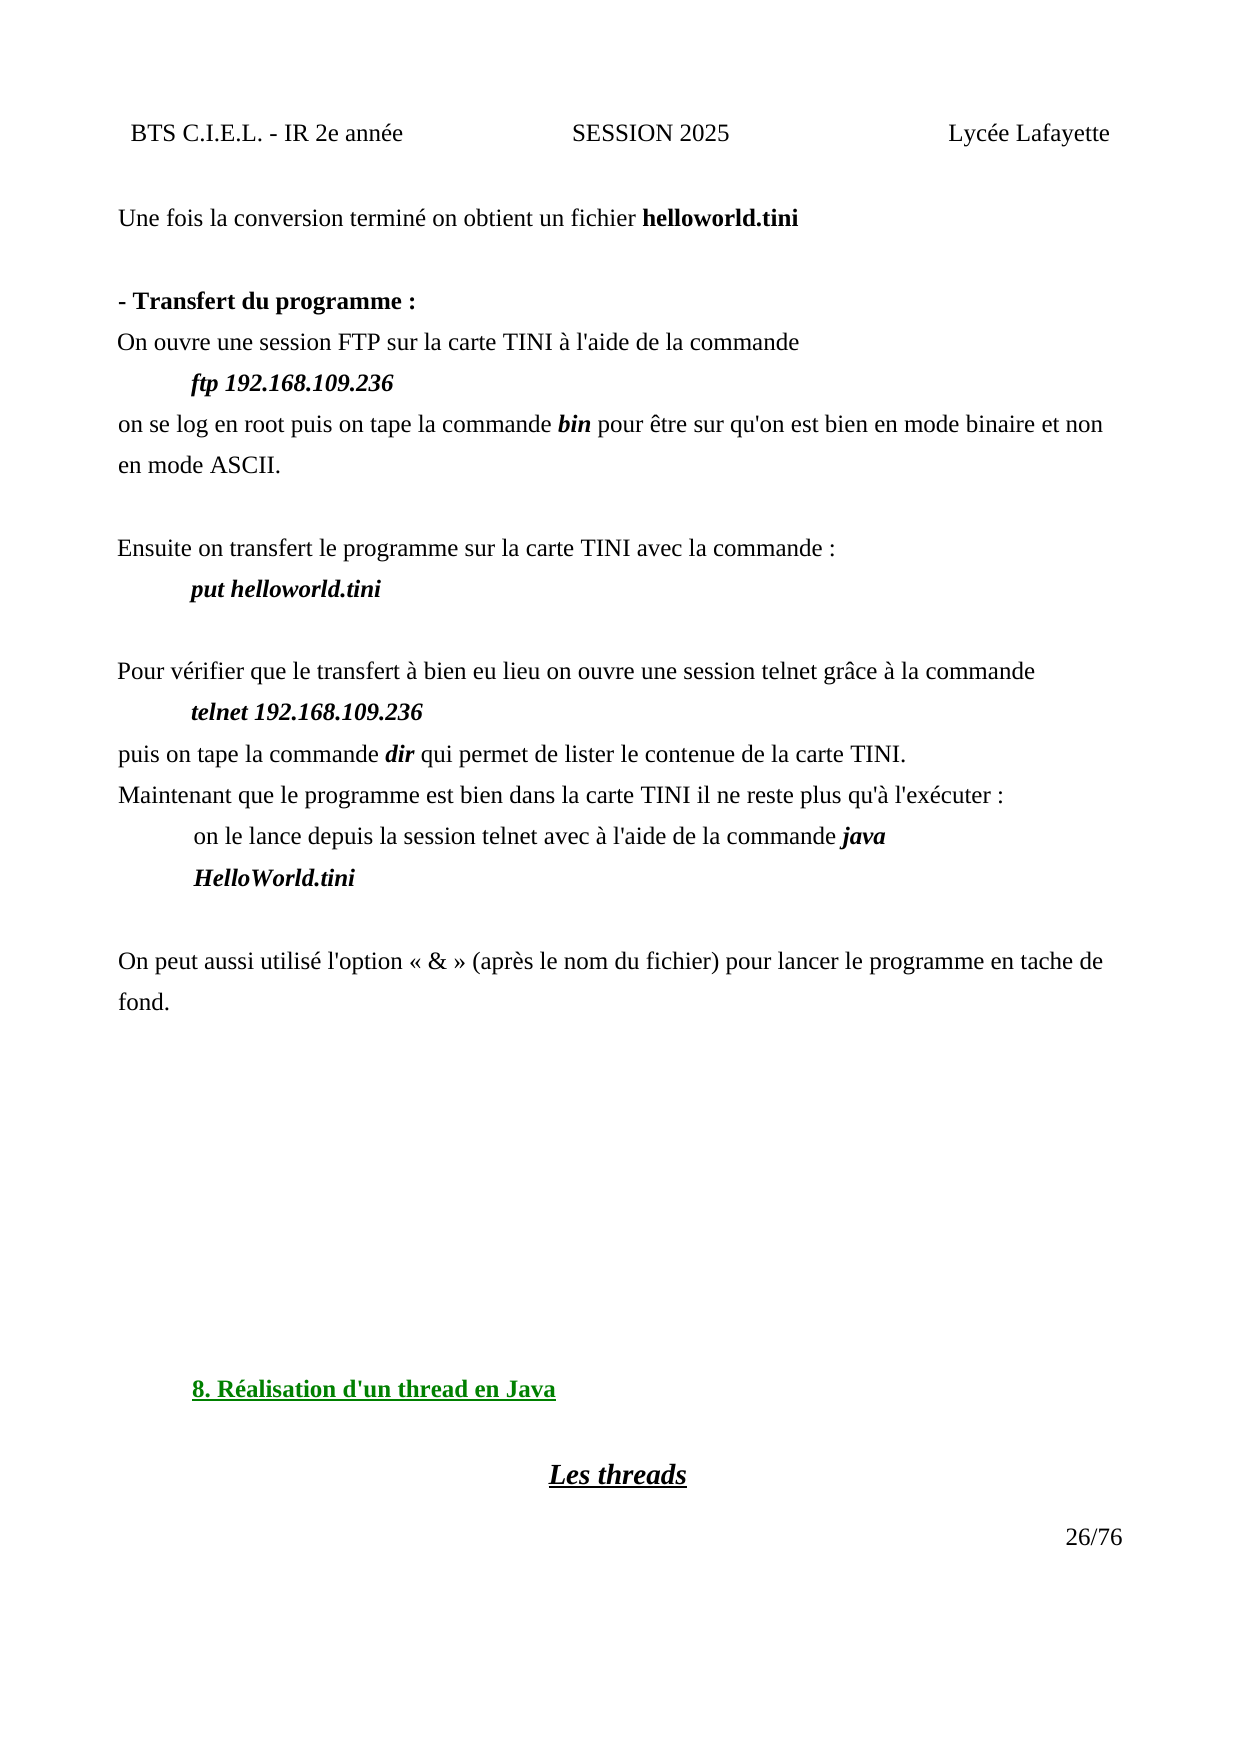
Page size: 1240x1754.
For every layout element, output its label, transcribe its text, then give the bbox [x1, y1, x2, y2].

text - Transfert du programme : [118, 286, 1122, 314]
text Ensuite on transfert le programme sur la carte TINI avec la commande : put helloworld.tini [117, 533, 869, 603]
text On ouvre une session FTP sur la carte TINI à l'aide de la commande ftp 192.168.109.236 [117, 327, 833, 397]
text on le lance depuis la session telnet avec à l'aide de la commande java HelloWorld.tini [193, 821, 890, 892]
text on se log en root puis on tape la commande bin pour être sur qu'on est bien en mode binaire et non en mode ASCII. [118, 409, 1121, 479]
text On peut aussi utilisé l'option « & » (après le nom du fichier) pour lancer le programme en tache de fond. [118, 946, 1121, 1016]
text 8. Réalisation d'un thread en Java [192, 1374, 1122, 1403]
text puis on tape la commande dir qui permet de lister le contenue de la carte TINI. [118, 739, 1121, 767]
text Les threads [118, 1457, 1119, 1491]
text Maintenant que le programme est bien dans la carte TINI il ne reste plus qu'à l'exécuter : [118, 780, 1121, 809]
text Pour vérifier que le transfert à bien eu lieu on ouvre une session telnet grâce à la commande telnet 192.168.109.236 [117, 656, 1098, 726]
text Une fois la conversion terminé on obtient un fichier helloworld.tini [118, 203, 1121, 232]
